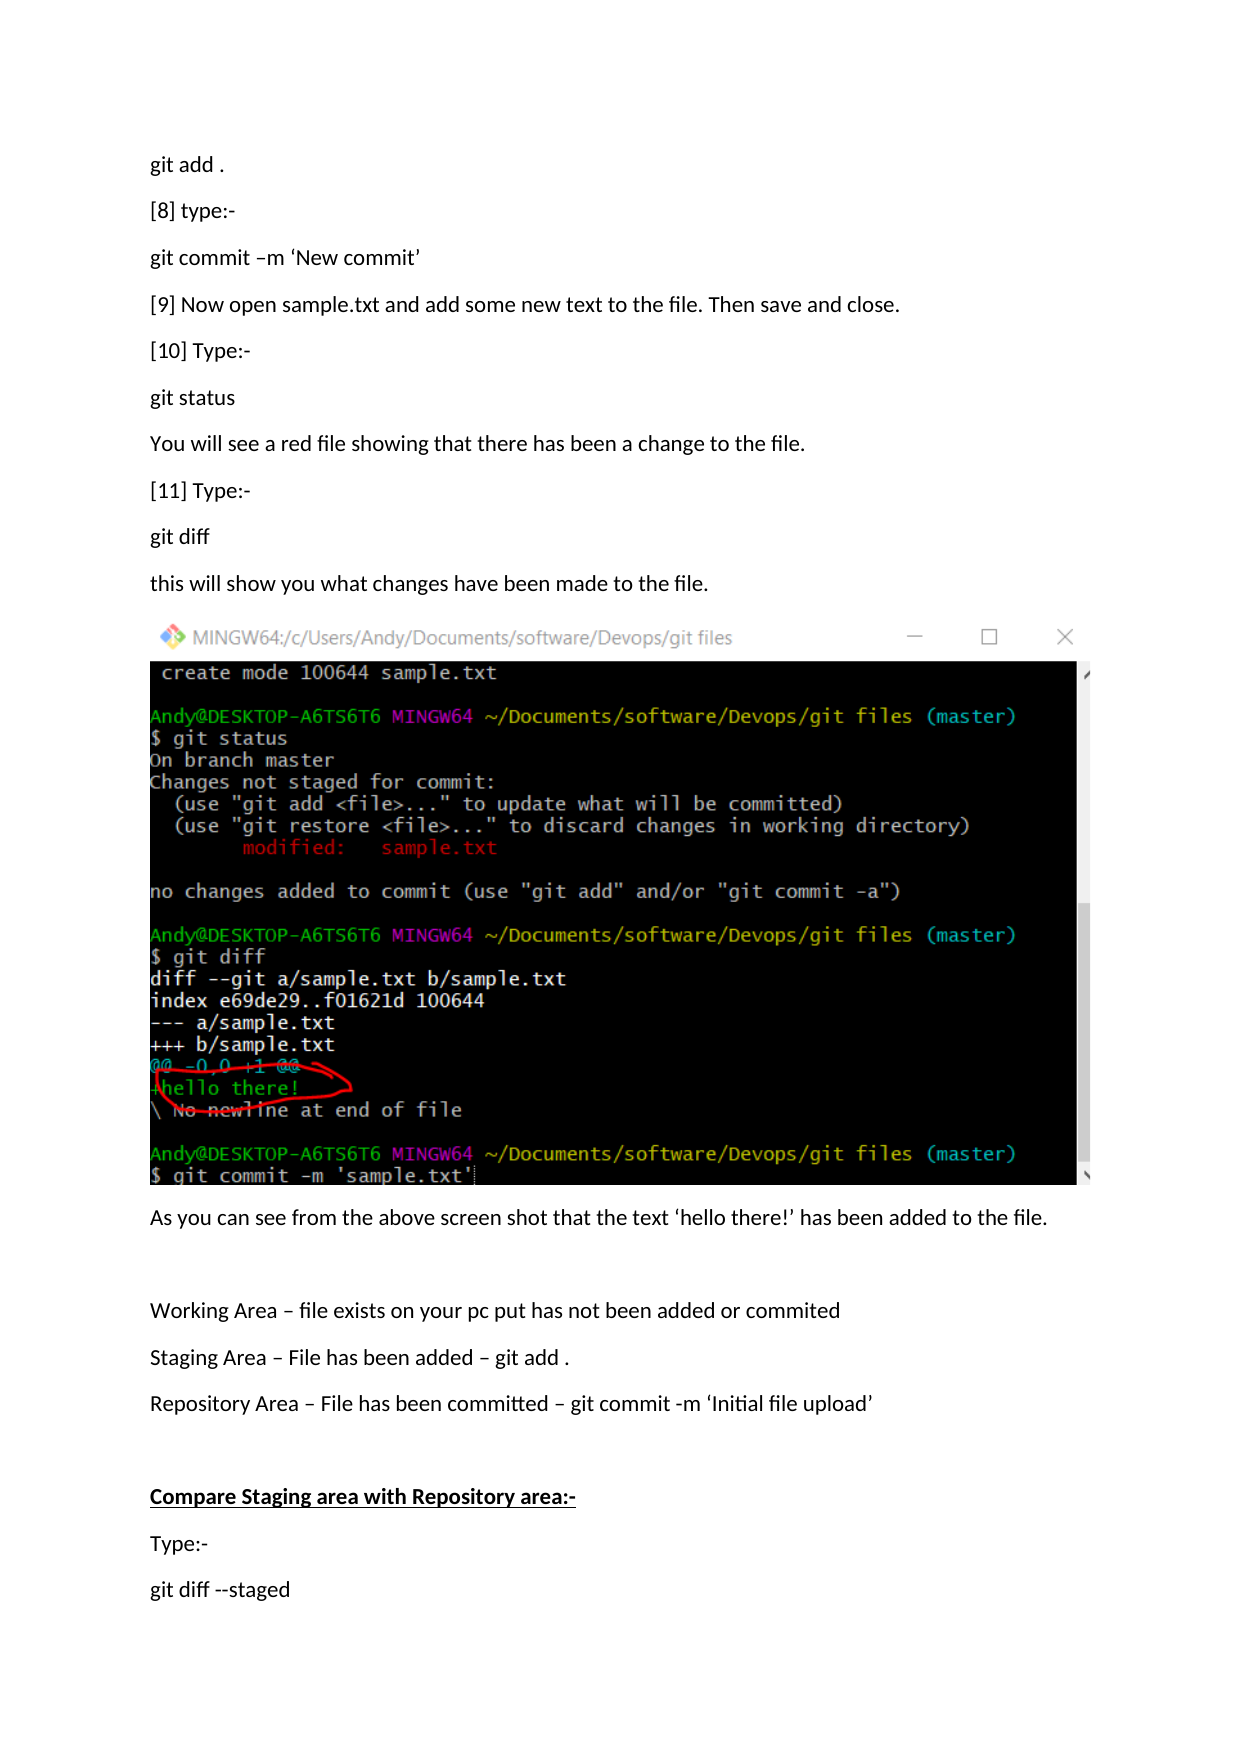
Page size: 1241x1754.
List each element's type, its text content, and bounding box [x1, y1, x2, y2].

text git commit –m ‘New commit’ [150, 243, 1090, 271]
text As you can see from the above screen shot that the text ‘hello there!’ has been added to the file. [150, 1203, 1090, 1231]
text [11] Type:- [150, 476, 1090, 504]
text git diff [150, 522, 1090, 551]
text Working Area – file exists on your pc put has not been added or commited [150, 1296, 1090, 1324]
text Repository Area – File has been committed – git commit -m ‘Initial file upload’ [150, 1389, 1090, 1417]
text Staging Area – File has been added – git add . [150, 1343, 1090, 1371]
text [10] Type:- [150, 336, 1090, 364]
text git diff --staged [150, 1576, 1090, 1604]
text this will show you what changes have been made to the file. [150, 569, 1090, 597]
text [9] Now open sample.txt and add some new text to the file. Then save and close. [150, 290, 1090, 318]
text [8] type:- [150, 197, 1090, 224]
text git status [150, 383, 1090, 411]
text You will see a red file showing that there has been a change to the file. [150, 429, 1090, 457]
text git add . [150, 150, 1090, 178]
text Type:- [150, 1529, 1090, 1557]
text Compare Staging area with Repository area:- [150, 1482, 1090, 1511]
